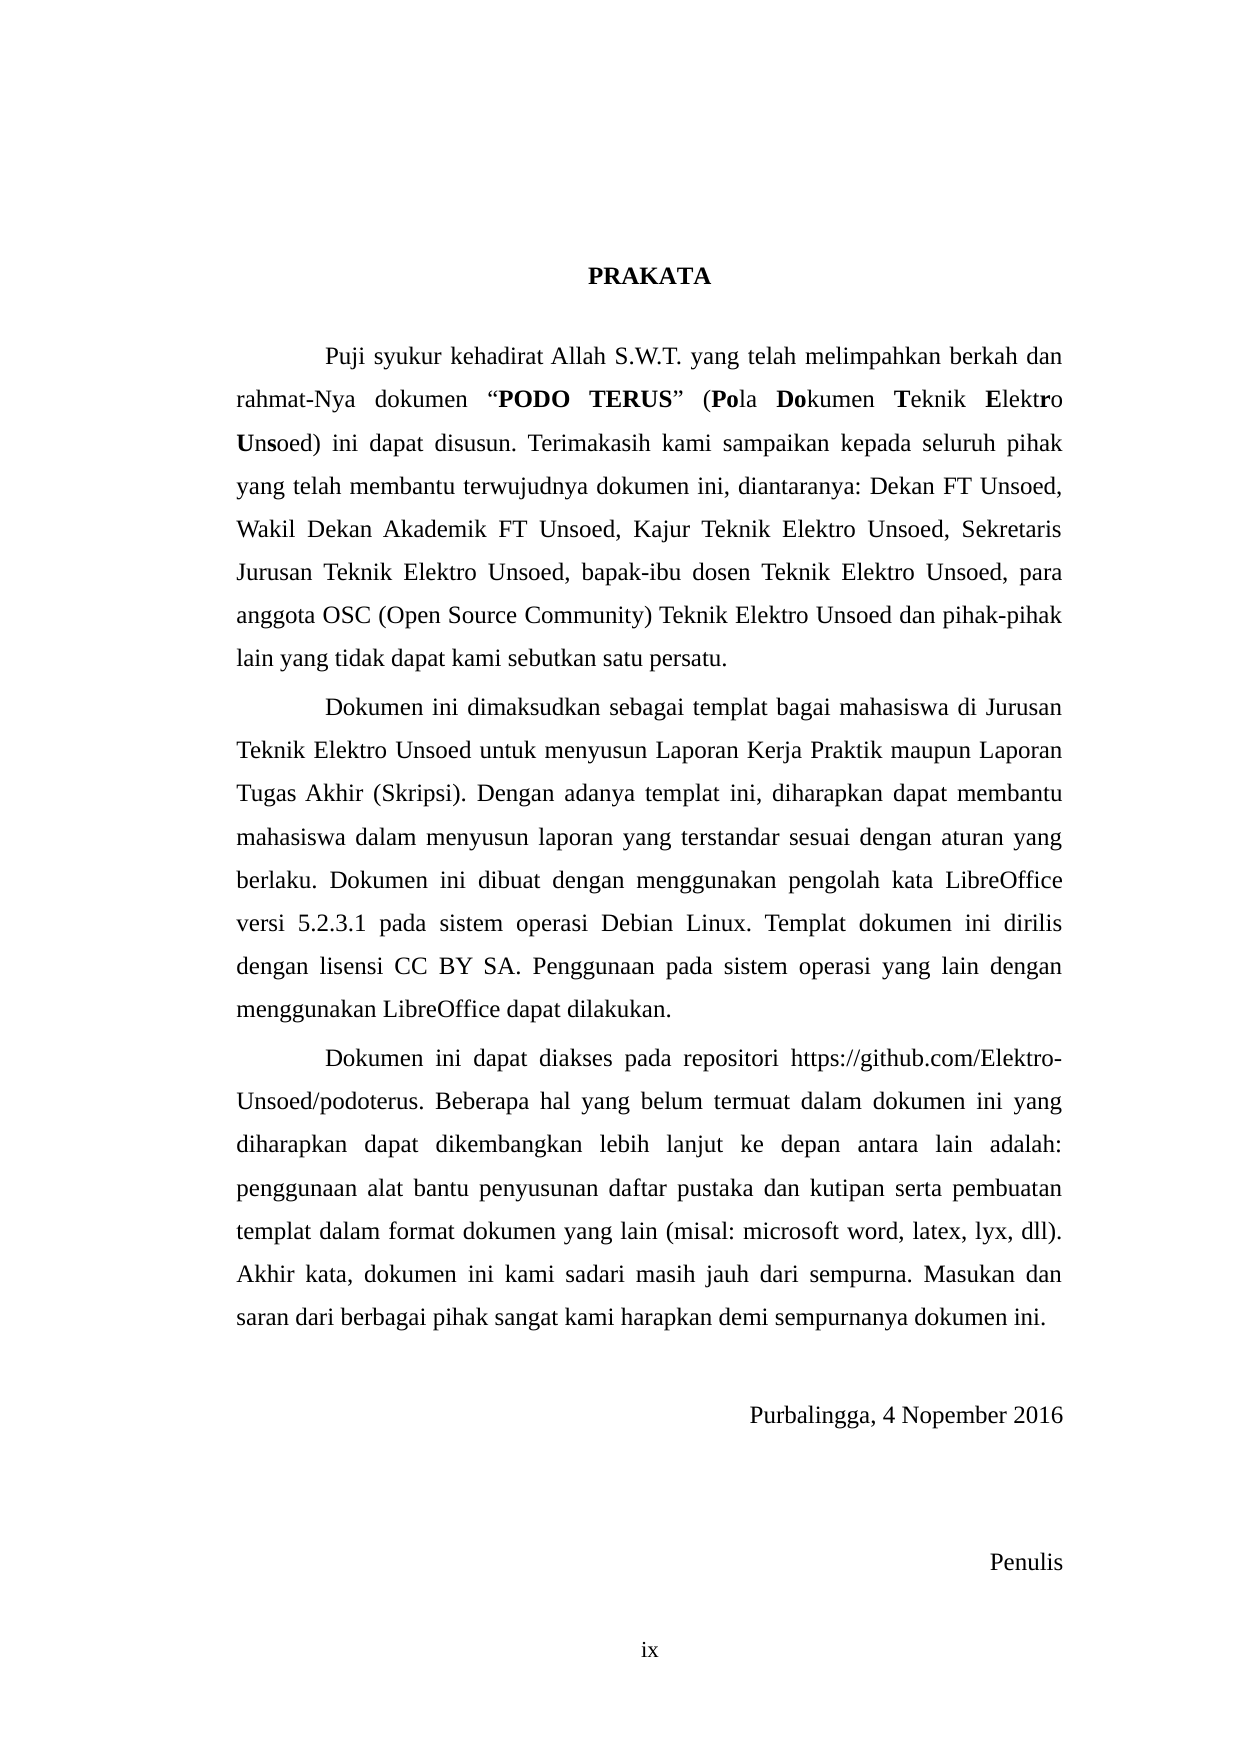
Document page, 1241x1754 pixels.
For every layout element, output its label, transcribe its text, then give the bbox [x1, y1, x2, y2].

text Dokumen ini dimaksudkan sebagai templat bagai mahasiswa di Jurusan Teknik Elektro Unsoed untuk menyusun Laporan Kerja Praktik maupun Laporan Tugas Akhir (Skripsi). Dengan adanya templat ini, diharapkan dapat membantu mahasiswa dalam menyusun laporan yang terstandar sesuai dengan aturan yang berlaku. Dokumen ini dibuat dengan menggunakan pengolah kata LibreOffice versi 5.2.3.1 pada sistem operasi Debian Linux. Templat dokumen ini dirilis dengan lisensi CC BY SA. Penggunaan pada sistem operasi yang lain dengan menggunakan LibreOffice dapat dilakukan. [236, 692, 1063, 1023]
text Penulis [236, 1547, 1063, 1576]
subtitle PRAKATA [236, 261, 1063, 290]
text Dokumen ini dapat diakses pada repositori https://github.com/Elektro-Unsoed/podoterus. Beberapa hal yang belum termuat dalam dokumen ini yang diharapkan dapat dikembangkan lebih lanjut ke depan antara lain adalah: penggunaan alat bantu penyusunan daftar pustaka dan kutipan serta pembuatan templat dalam format dokumen yang lain (misal: microsoft word, latex, lyx, dll). Akhir kata, dokumen ini kami sadari masih jauh dari sempurna. Masukan dan saran dari berbagai pihak sangat kami harapkan demi sempurnanya dokumen ini. [236, 1043, 1063, 1331]
text Puji syukur kehadirat Allah S.W.T. yang telah melimpahkan berkah dan rahmat-Nya dokumen “PODO TERUS” (Pola Dokumen Teknik Elektro Unsoed) ini dapat disusun. Terimakasih kami sampaikan kepada seluruh pihak yang telah membantu terwujudnya dokumen ini, diantaranya: Dekan FT Unsoed, Wakil Dekan Akademik FT Unsoed, Kajur Teknik Elektro Unsoed, Sekretaris Jurusan Teknik Elektro Unsoed, bapak-ibu dosen Teknik Elektro Unsoed, para anggota OSC (Open Source Community) Teknik Elektro Unsoed dan pihak-pihak lain yang tidak dapat kami sebutkan satu persatu. [236, 341, 1063, 672]
text Purbalingga, 4 Nopember 2016 [236, 1400, 1063, 1429]
